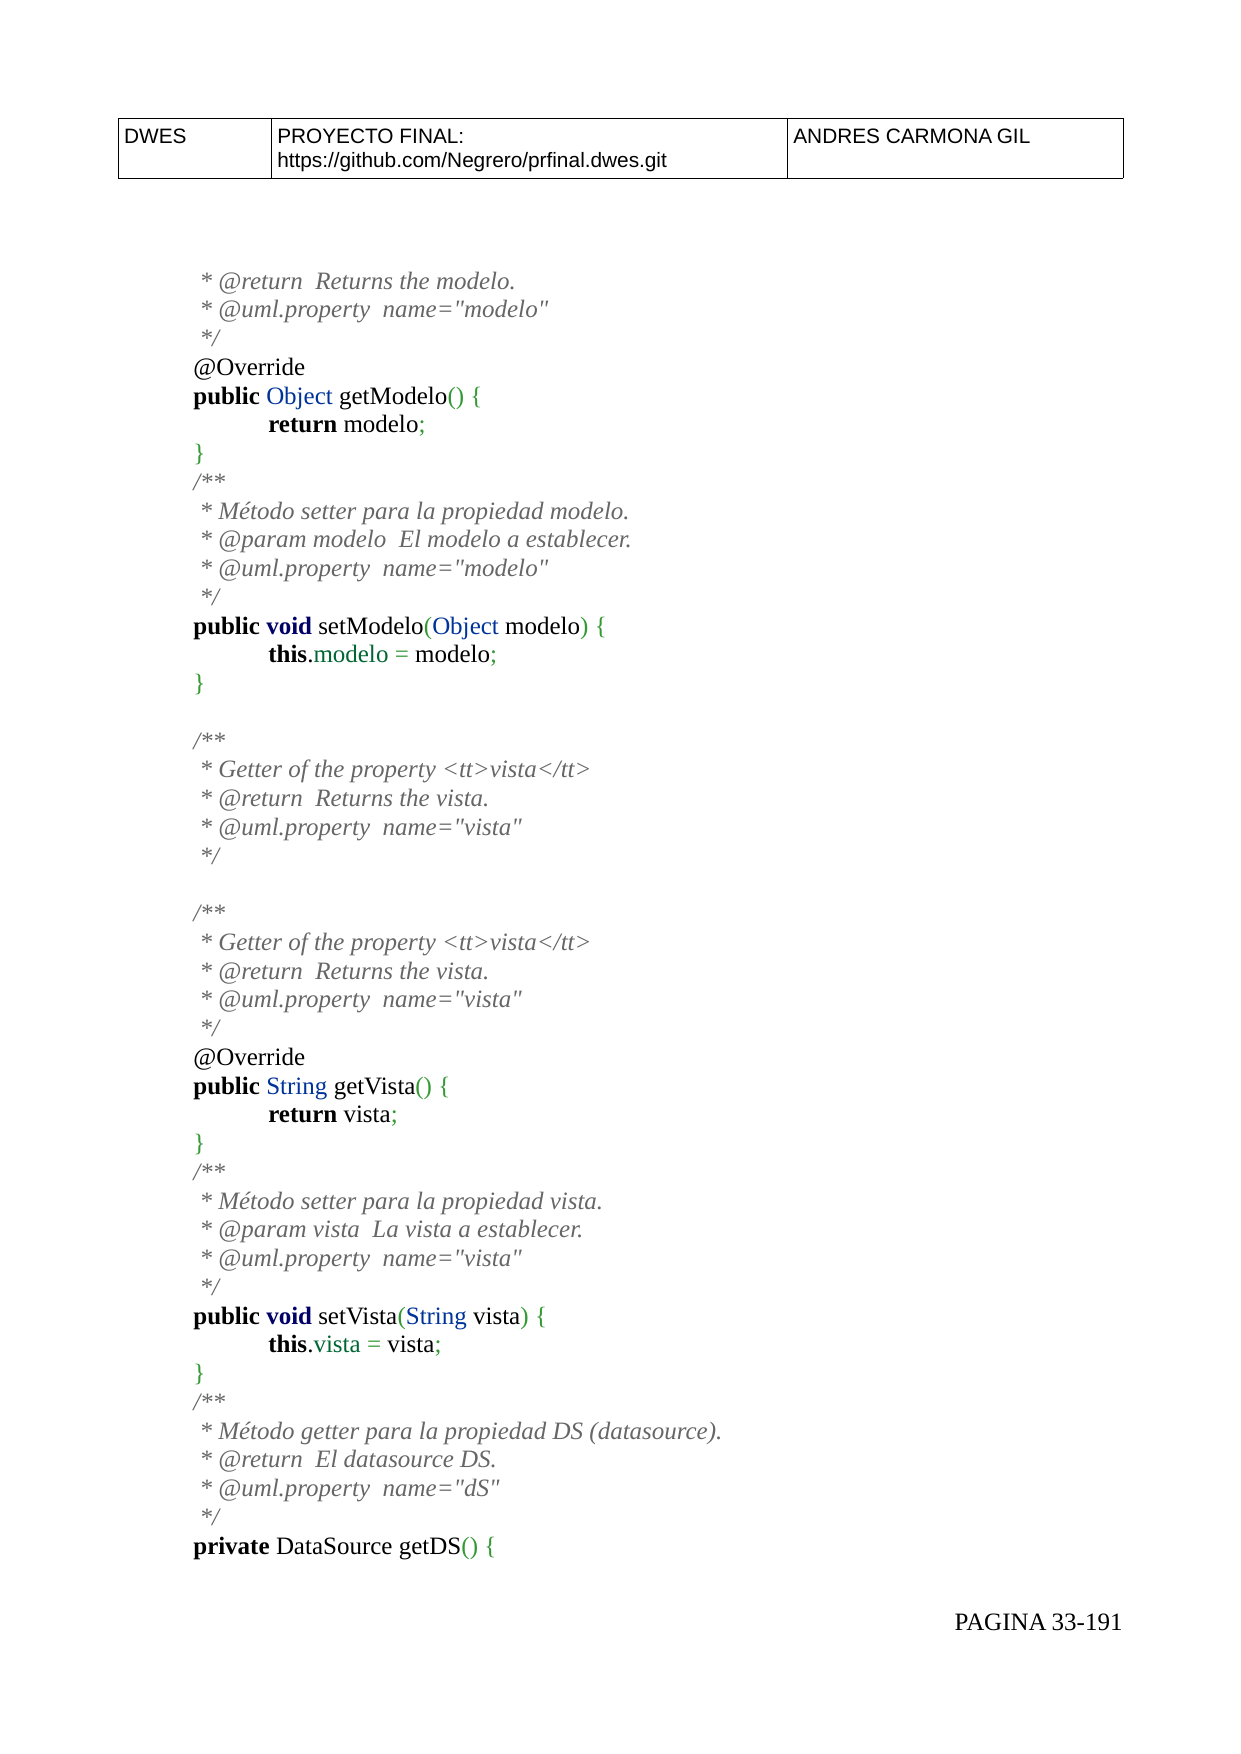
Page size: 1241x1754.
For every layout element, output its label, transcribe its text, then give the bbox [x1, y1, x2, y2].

text /** [118, 726, 1122, 754]
text * @uml.property name="modelo" [118, 294, 1122, 323]
text * @uml.property name="dS" [118, 1473, 1122, 1502]
text public String getVista() { [118, 1071, 1122, 1099]
text * Método setter para la propiedad vista. [118, 1186, 1122, 1214]
text } [118, 668, 1122, 697]
text @Override [118, 1042, 1122, 1071]
text * Getter of the property <tt>vista</tt> [118, 754, 1122, 783]
text * @uml.property name="vista" [118, 984, 1122, 1013]
text * Método setter para la propiedad modelo. [118, 496, 1122, 524]
text * @uml.property name="modelo" [118, 553, 1122, 582]
text } [118, 1358, 1122, 1387]
text * @return Returns the vista. [118, 956, 1122, 984]
text public Object getModelo() { [118, 381, 1122, 409]
text * @return Returns the vista. [118, 783, 1122, 812]
text * @param modelo El modelo a establecer. [118, 524, 1122, 553]
text /** [118, 1157, 1122, 1186]
text * Método getter para la propiedad DS (datasource). [118, 1416, 1122, 1444]
text /** [118, 1387, 1122, 1416]
text @Override [118, 352, 1122, 381]
text * @return Returns the modelo. [118, 266, 1122, 294]
text } [118, 1128, 1122, 1157]
text */ [118, 841, 1122, 869]
text * @uml.property name="vista" [118, 812, 1122, 841]
text } [118, 438, 1122, 467]
text public void setModelo(Object modelo) { [118, 611, 1122, 639]
text */ [118, 1272, 1122, 1301]
text * @return El datasource DS. [118, 1444, 1122, 1473]
text this.modelo = modelo; [118, 639, 1122, 668]
text */ [118, 582, 1122, 611]
text * @param vista La vista a establecer. [118, 1214, 1122, 1243]
text */ [118, 323, 1122, 352]
text * Getter of the property <tt>vista</tt> [118, 927, 1122, 956]
text * @uml.property name="vista" [118, 1243, 1122, 1272]
text */ [118, 1502, 1122, 1531]
text private DataSource getDS() { [118, 1531, 1122, 1559]
text public void setVista(String vista) { [118, 1301, 1122, 1329]
text return vista; [118, 1099, 1122, 1128]
text /** [118, 467, 1122, 496]
text return modelo; [118, 409, 1122, 438]
text this.vista = vista; [118, 1329, 1122, 1358]
text */ [118, 1013, 1122, 1042]
text /** [118, 898, 1122, 927]
